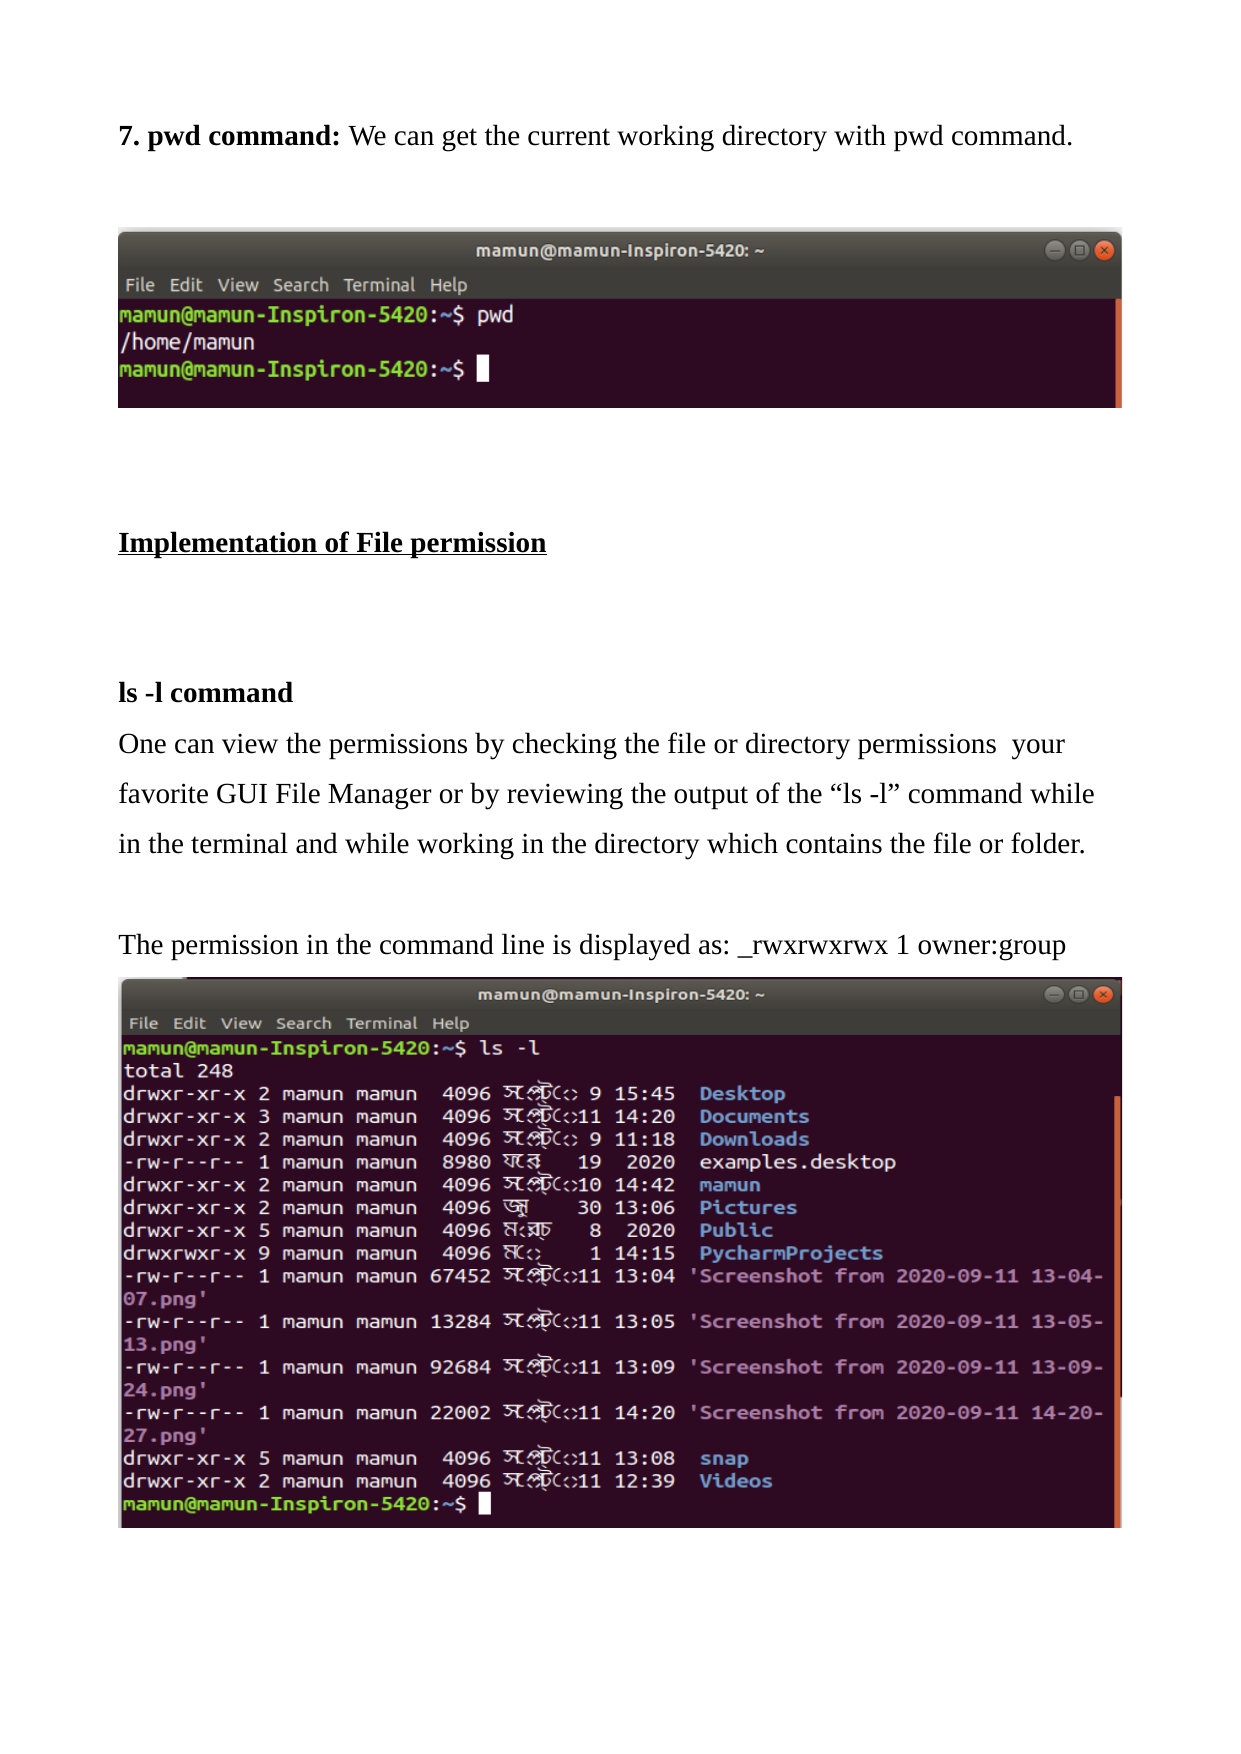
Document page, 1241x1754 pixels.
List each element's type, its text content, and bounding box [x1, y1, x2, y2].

text One can view the permissions by checking the file or directory permissions your favorite GUI File Manager or by reviewing the output of the “ls -l” command while in the terminal and while working in the directory which contains the file or folder. [118, 726, 1122, 860]
picture [118, 227, 1123, 408]
text ls -l command [118, 676, 1122, 709]
picture [118, 977, 1123, 1528]
text Implementation of File permission [118, 525, 1122, 558]
text 7. pwd command: We can get the current working directory with pwd command. [118, 118, 1122, 152]
text The permission in the command line is displayed as: _rwxrwxrwx 1 owner:group [118, 927, 1122, 961]
